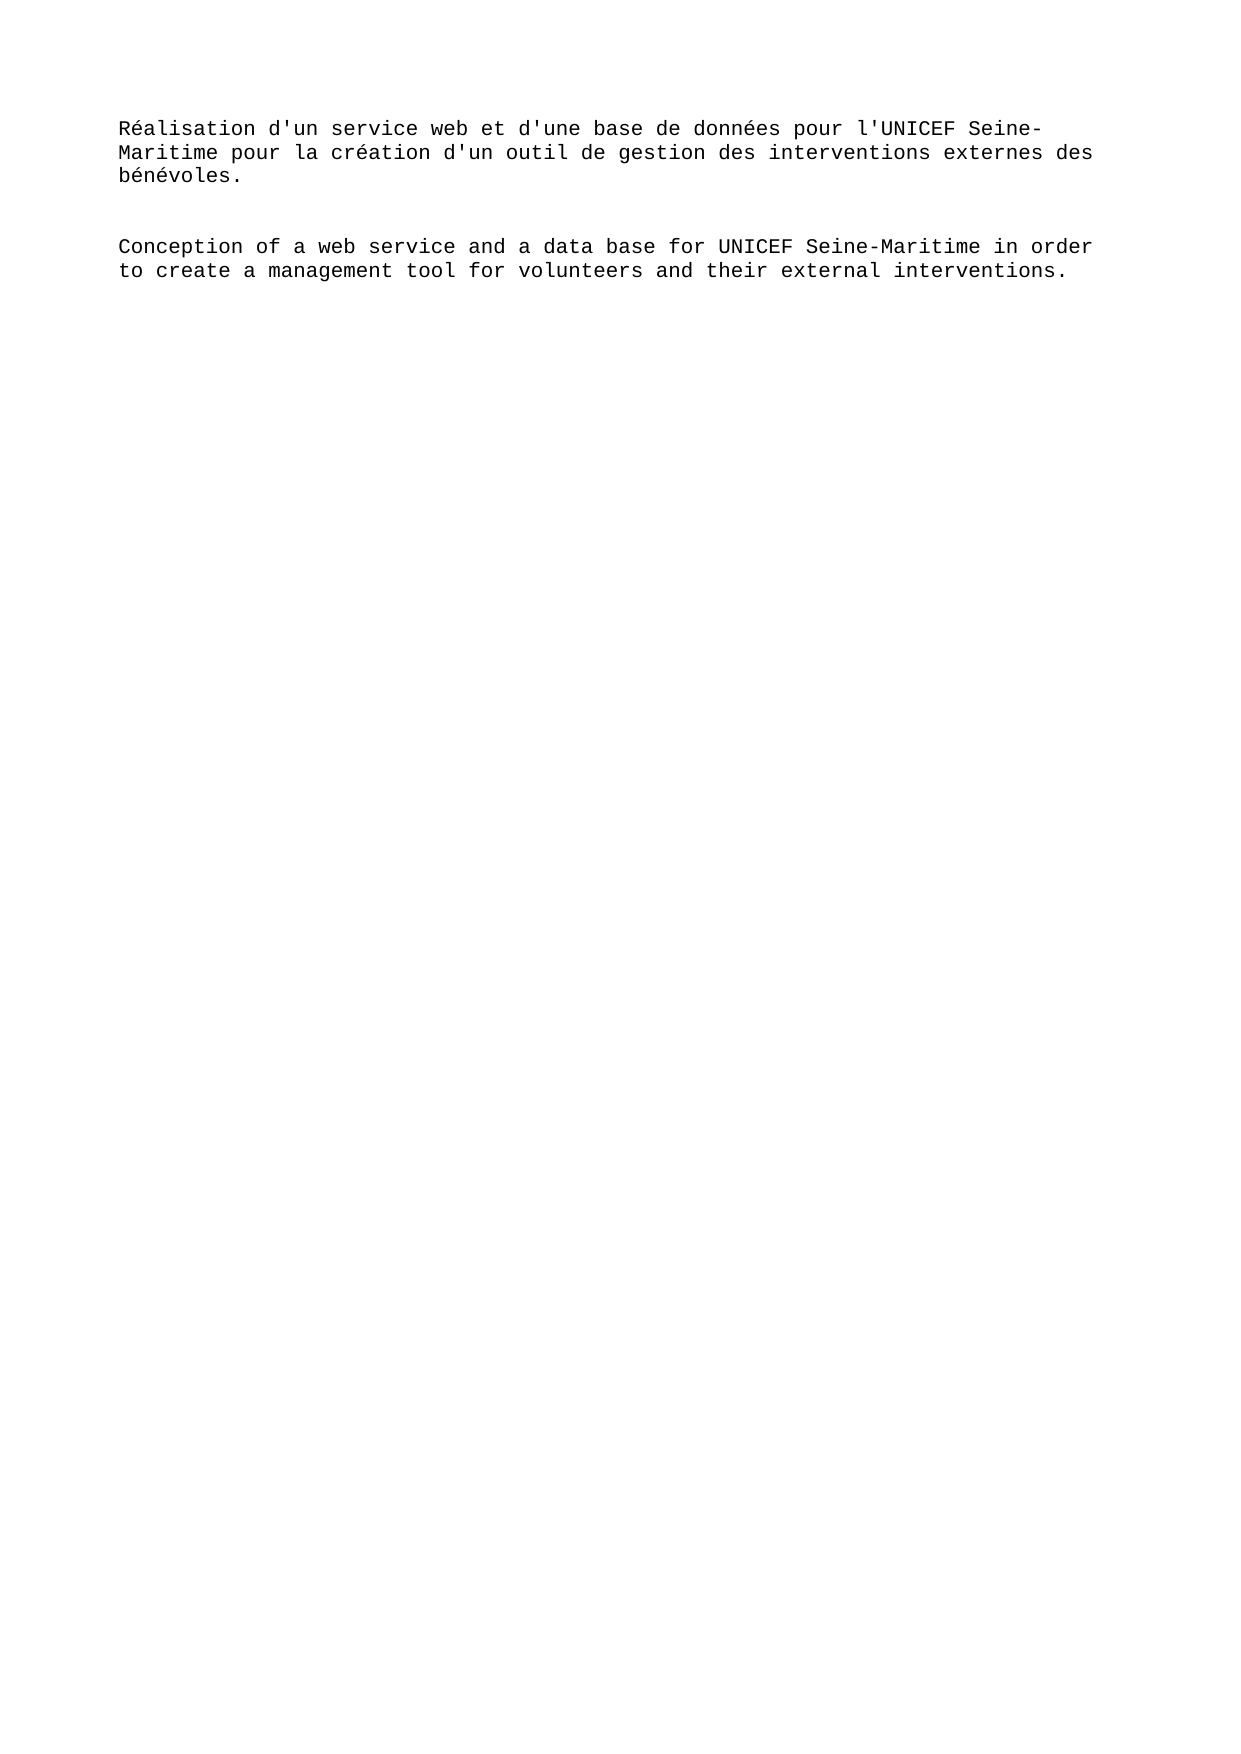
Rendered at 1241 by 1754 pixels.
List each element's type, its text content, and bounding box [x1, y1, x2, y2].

text Conception of a web service and a data base for UNICEF Seine-Maritime in order to create a management tool for volunteers and their external interventions. [118, 236, 1122, 284]
text Réalisation d'un service web et d'une base de données pour l'UNICEF Seine-Maritime pour la création d'un outil de gestion des interventions externes des bénévoles. [118, 118, 1122, 189]
